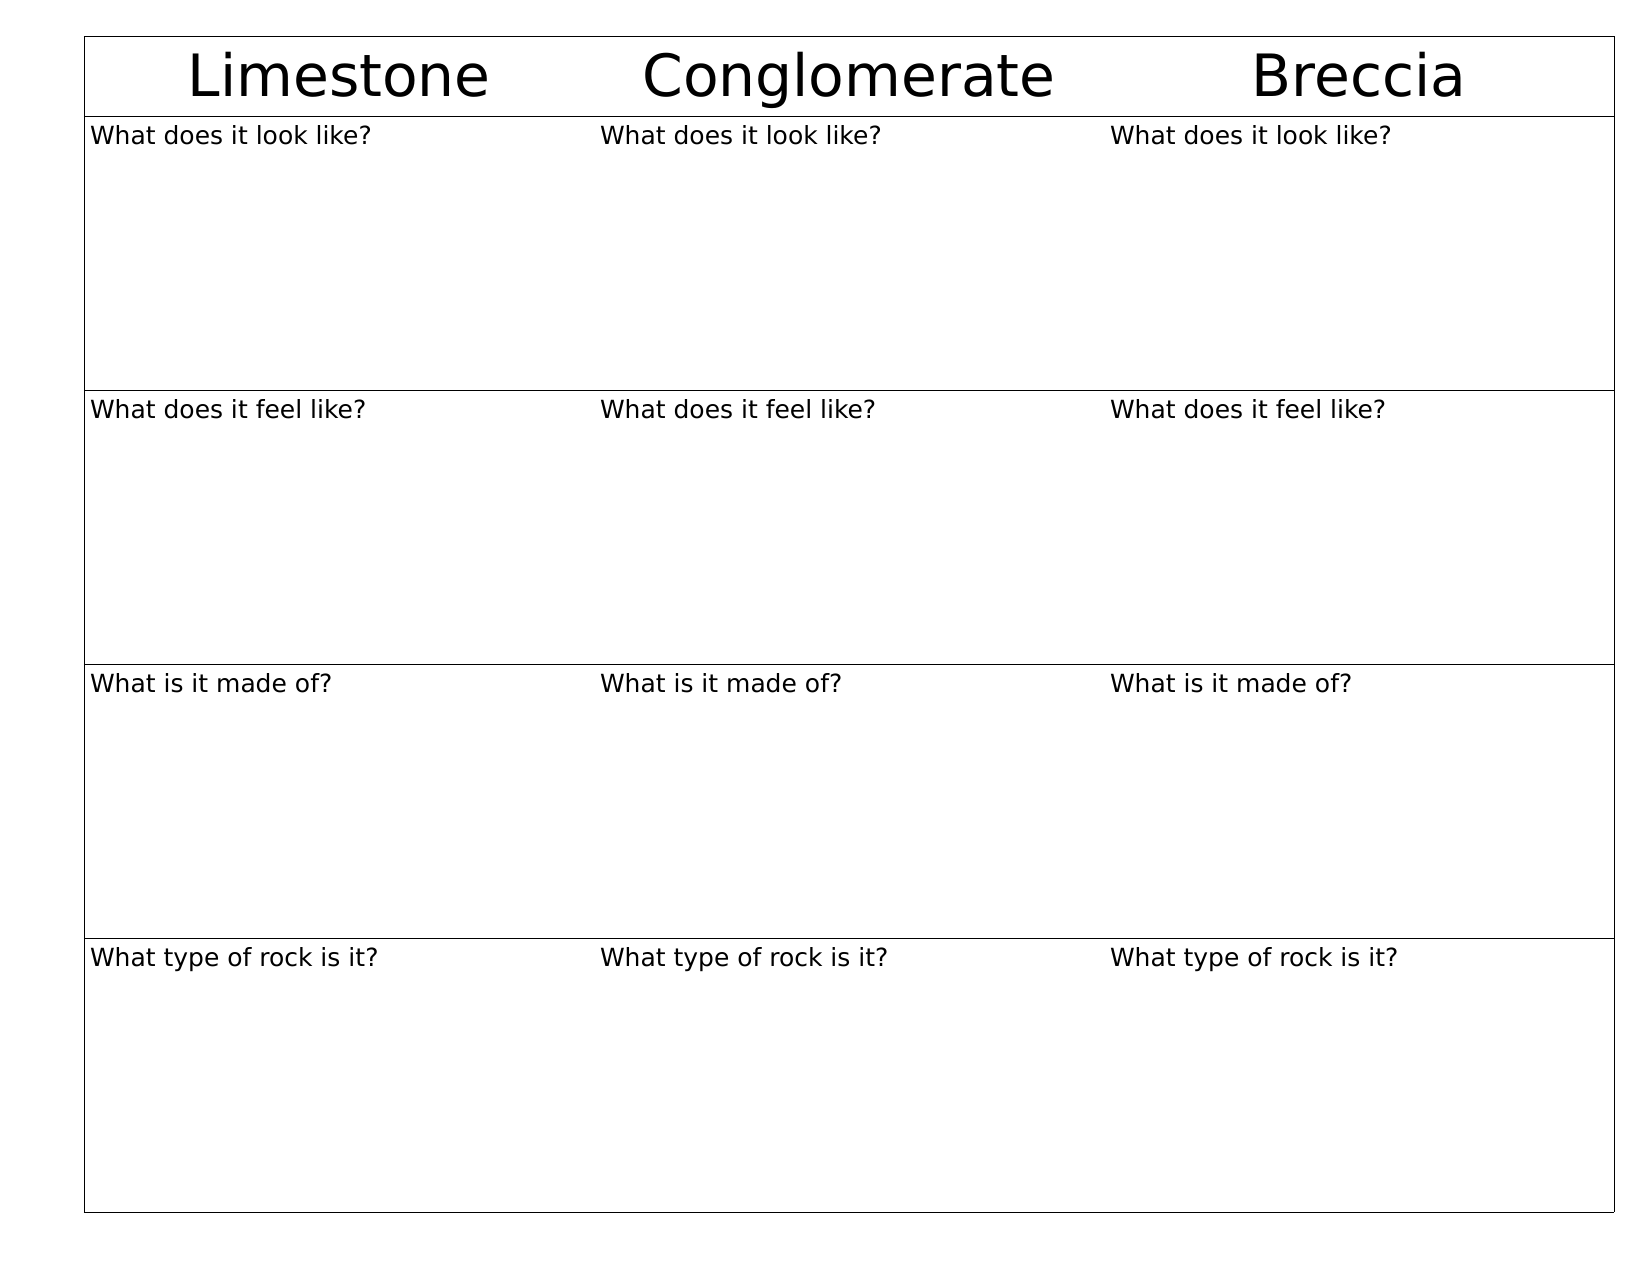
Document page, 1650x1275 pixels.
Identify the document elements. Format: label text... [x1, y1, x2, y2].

table_cell What does it feel like? [1104, 391, 1614, 664]
table_cell What type of rock is it? [594, 939, 1104, 1212]
table_header Limestone [85, 37, 594, 116]
table_cell What is it made of? [85, 665, 594, 938]
table_cell What does it feel like? [85, 391, 594, 664]
table_header Breccia [1104, 37, 1614, 116]
table_cell What does it look like? [1104, 117, 1614, 389]
table_header Conglomerate [594, 37, 1104, 116]
table_cell What is it made of? [1104, 665, 1614, 938]
table_cell What type of rock is it? [1104, 939, 1614, 1212]
table_cell What does it feel like? [594, 391, 1104, 664]
table_cell What is it made of? [594, 665, 1104, 938]
table_cell What type of rock is it? [85, 939, 594, 1212]
table_cell What does it look like? [594, 117, 1104, 389]
table_cell What does it look like? [85, 117, 594, 389]
